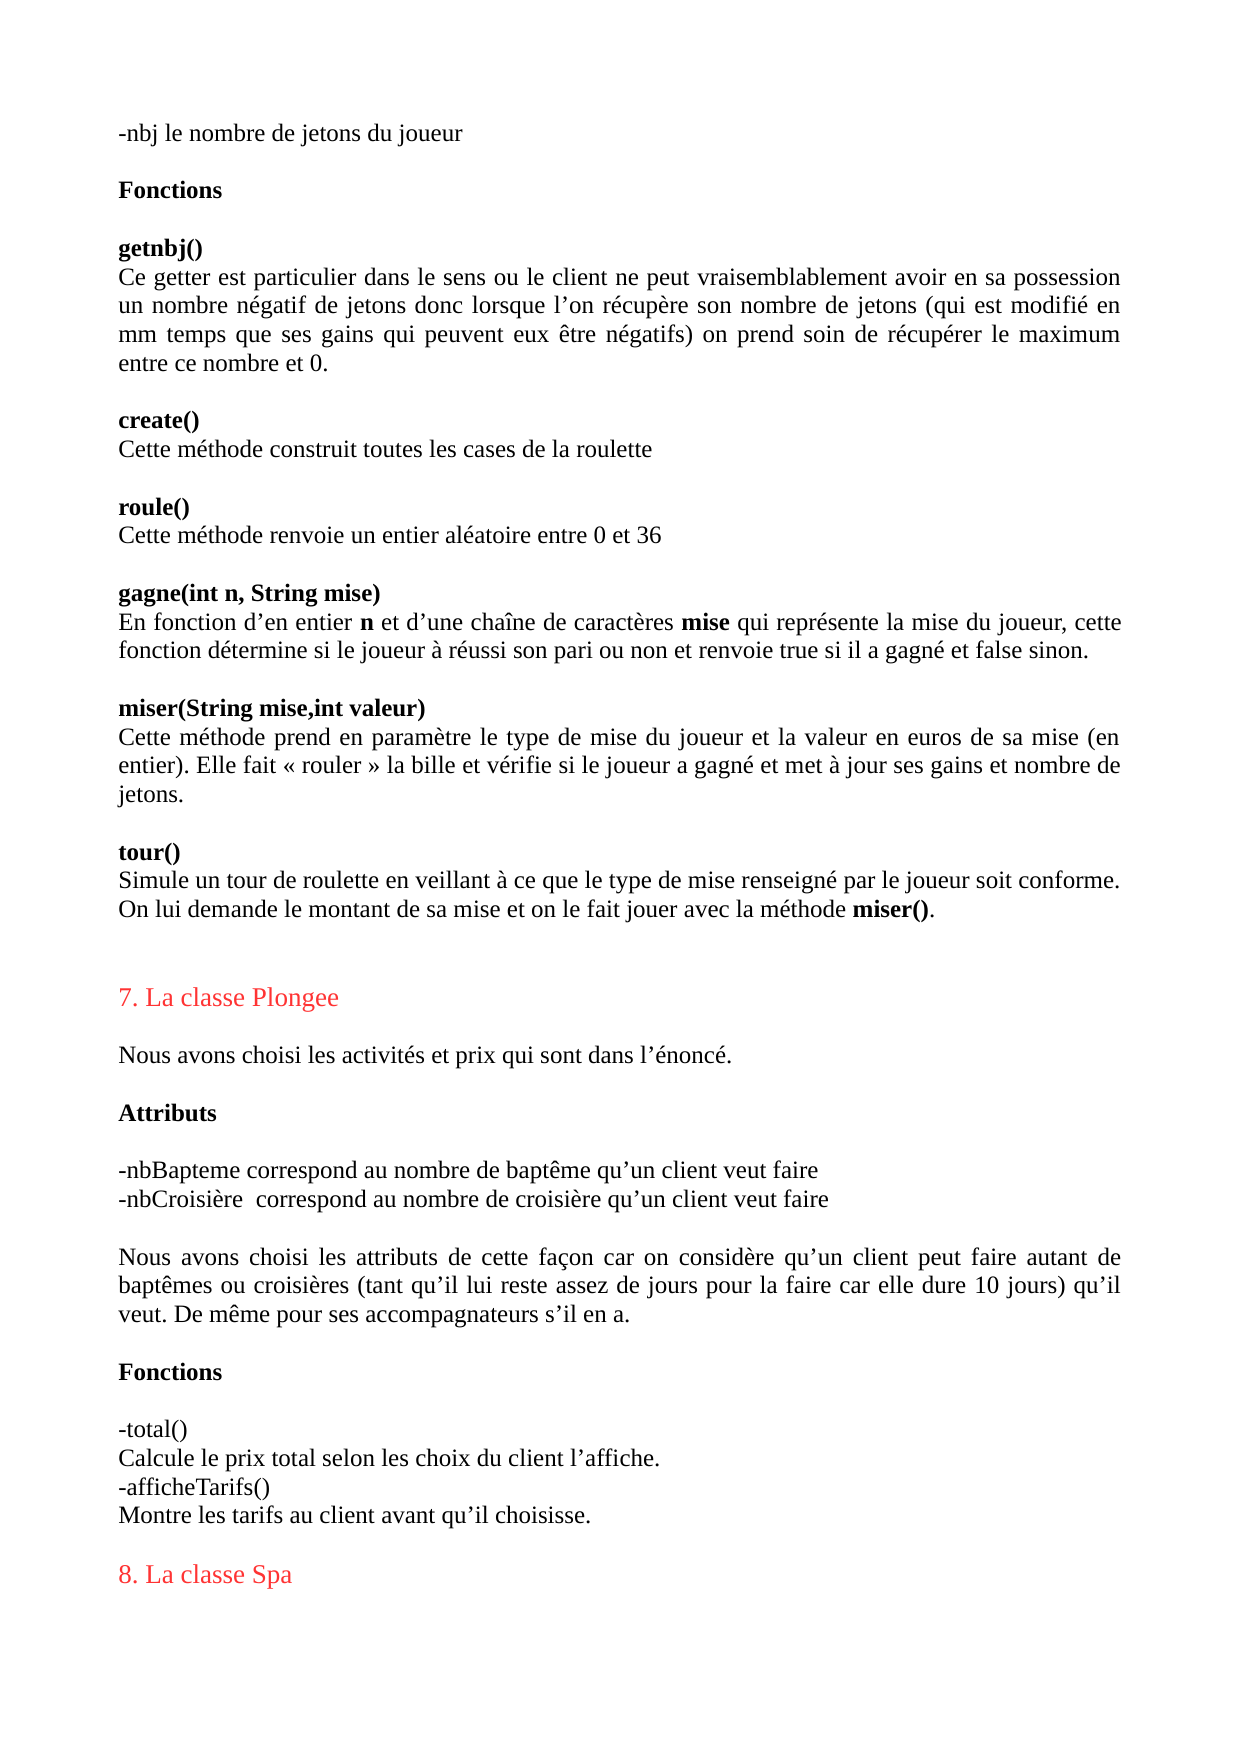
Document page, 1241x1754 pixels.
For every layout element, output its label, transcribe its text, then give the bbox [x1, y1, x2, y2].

text 8. La classe Spa [118, 1558, 1122, 1589]
text Cette méthode prend en paramètre le type de mise du joueur et la valeur en euros de sa mise (en entier). Elle fait « rouler » la bille et vérifie si le joueur a gagné et met à jour ses gains et nombre de jetons. [118, 722, 1122, 808]
text -nbCroisière correspond au nombre de croisière qu’un client veut faire [118, 1184, 1122, 1213]
text Nous avons choisi les activités et prix qui sont dans l’énoncé. [118, 1041, 1122, 1069]
text gagne(int n, String mise) [118, 578, 1122, 607]
text Nous avons choisi les attributs de cette façon car on considère qu’un client peut faire autant de baptêmes ou croisières (tant qu’il lui reste assez de jours pour la faire car elle dure 10 jours) qu’il veut. De même pour ses accompagnateurs s’il en a. [118, 1242, 1122, 1328]
text -afficheTarifs() [118, 1472, 1122, 1501]
text Attributs [118, 1098, 1122, 1127]
text -total() [118, 1414, 1122, 1443]
text Cette méthode renvoie un entier aléatoire entre 0 et 36 [118, 521, 1122, 549]
text Simule un tour de roulette en veillant à ce que le type de mise renseigné par le joueur soit conforme. [118, 866, 1122, 894]
text miser(String mise,int valeur) [118, 693, 1122, 722]
text On lui demande le montant de sa mise et on le fait jouer avec la méthode miser(). [118, 894, 1122, 923]
text 7. La classe Plongee [118, 981, 1122, 1012]
text -nbBapteme correspond au nombre de baptême qu’un client veut faire [118, 1156, 1122, 1184]
text Fonctions [118, 1357, 1122, 1386]
text Cette méthode construit toutes les cases de la roulette [118, 434, 1122, 463]
text -nbj le nombre de jetons du joueur [118, 118, 1122, 147]
text En fonction d’en entier n et d’une chaîne de caractères mise qui représente la mise du joueur, cette fonction détermine si le joueur à réussi son pari ou non et renvoie true si il a gagné et false sinon. [118, 607, 1122, 664]
text roule() [118, 492, 1122, 521]
text Calcule le prix total selon les choix du client l’affiche. [118, 1443, 1122, 1472]
text Fonctions [118, 176, 1122, 204]
text tour() [118, 837, 1122, 866]
text Ce getter est particulier dans le sens ou le client ne peut vraisemblablement avoir en sa possession un nombre négatif de jetons donc lorsque l’on récupère son nombre de jetons (qui est modifié en mm temps que ses gains qui peuvent eux être négatifs) on prend soin de récupérer le maximum entre ce nombre et 0. [118, 262, 1122, 377]
text Montre les tarifs au client avant qu’il choisisse. [118, 1501, 1122, 1529]
text create() [118, 406, 1122, 434]
text getnbj() [118, 233, 1122, 262]
